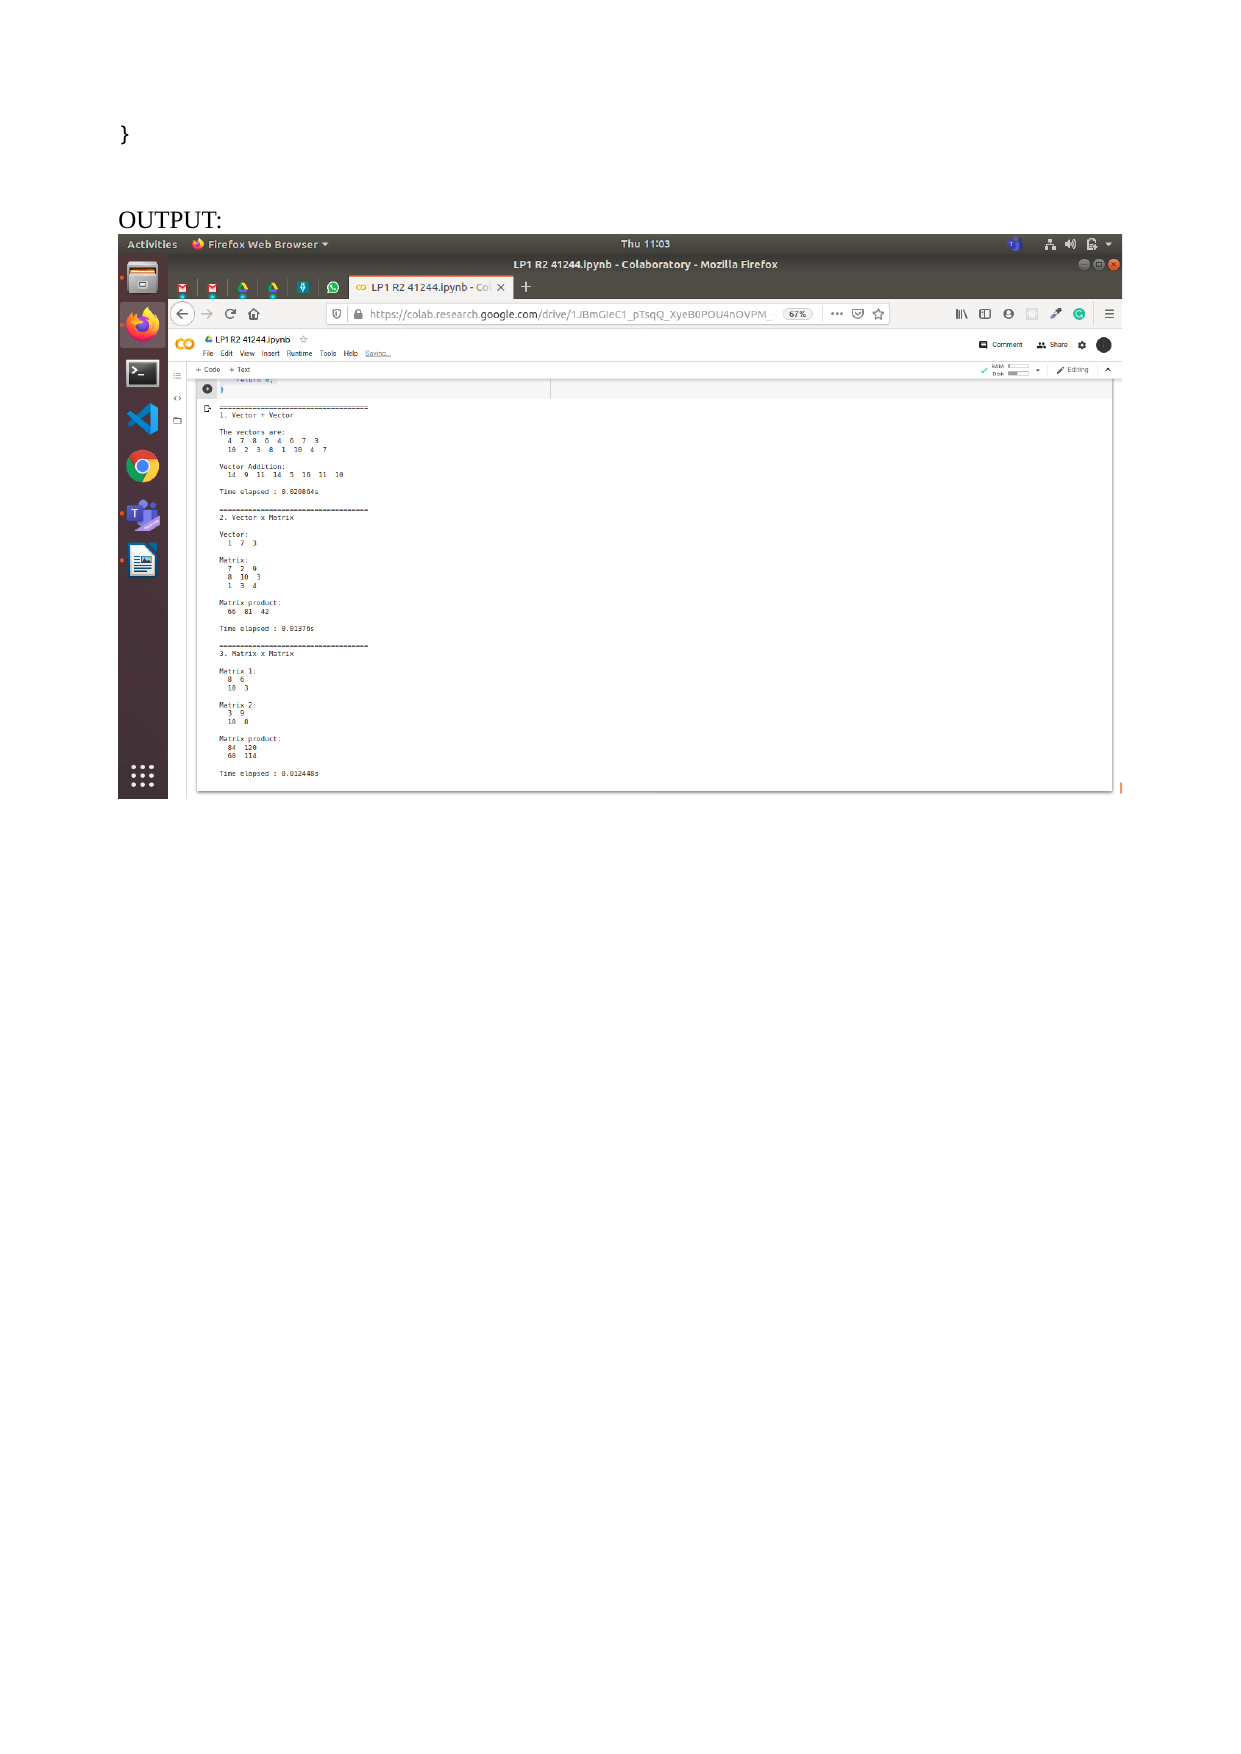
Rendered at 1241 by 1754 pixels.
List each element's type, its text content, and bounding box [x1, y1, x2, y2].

text } [118, 118, 1122, 148]
picture [118, 234, 1123, 799]
text OUTPUT: [118, 205, 1122, 234]
